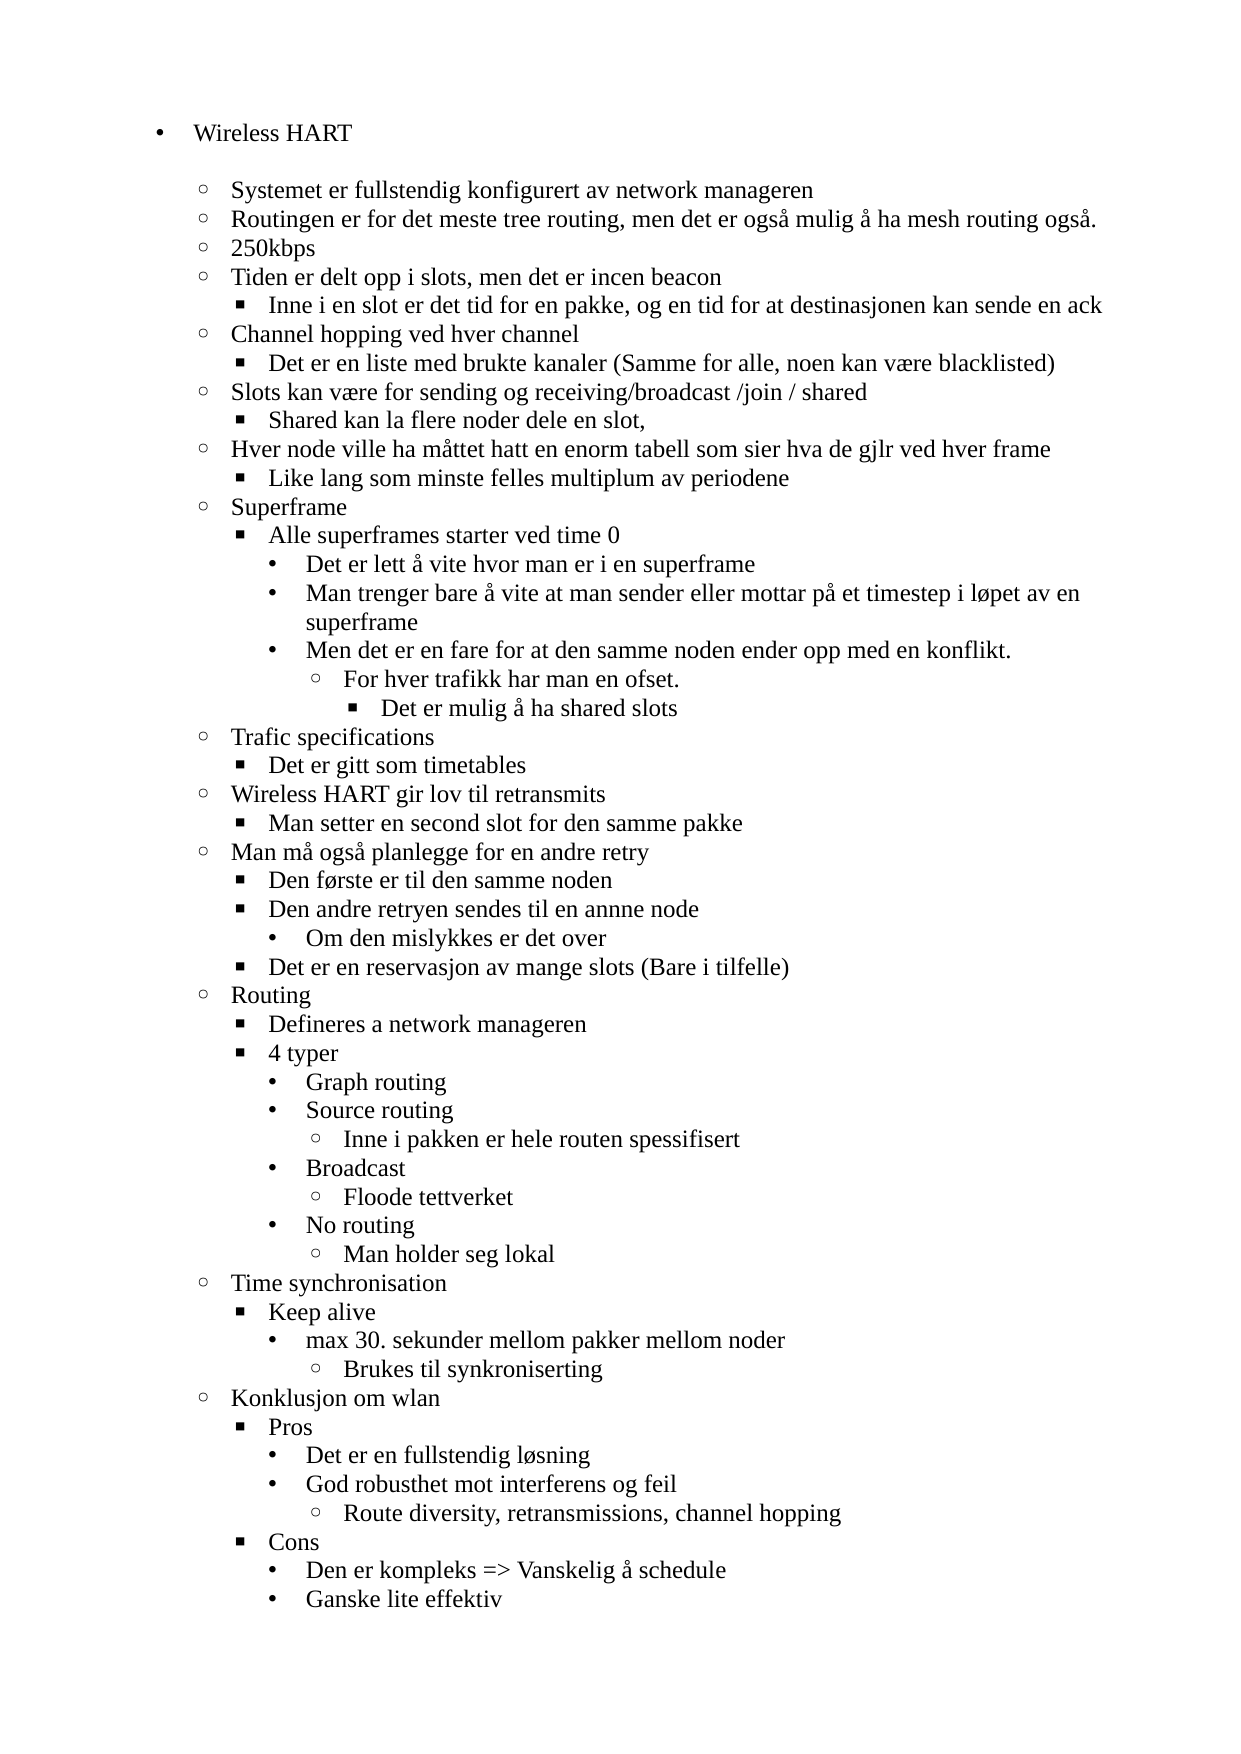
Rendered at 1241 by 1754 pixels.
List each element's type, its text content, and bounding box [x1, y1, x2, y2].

list Cons [231, 1527, 1122, 1556]
list Om den mislykkes er det over [268, 923, 1122, 952]
list 4 typer [231, 1038, 1122, 1067]
list Trafic specifications [193, 722, 1122, 751]
list Wireless HART gir lov til retransmits [193, 779, 1122, 808]
list Den første er til den samme noden [231, 866, 1122, 894]
list Man trenger bare å vite at man sender eller mottar på et timestep i løpet av en superframe [268, 578, 1122, 636]
list Shared kan la flere noder dele en slot, [231, 406, 1122, 434]
list Keep alive [231, 1297, 1122, 1326]
list Like lang som minste felles multiplum av periodene [231, 463, 1122, 492]
list Den er kompleks => Vanskelig å schedule [268, 1556, 1122, 1584]
list Channel hopping ved hver channel [193, 319, 1122, 348]
list Det er gitt som timetables [231, 751, 1122, 779]
list Defineres a network manageren [231, 1009, 1122, 1038]
list Det er en reservasjon av mange slots (Bare i tilfelle) [231, 952, 1122, 981]
list Man holder seg lokal [306, 1239, 1122, 1268]
list Broadcast [268, 1153, 1122, 1182]
list max 30. sekunder mellom pakker mellom noder [268, 1326, 1122, 1354]
list 250kbps [193, 233, 1122, 262]
list Brukes til synkroniserting [306, 1354, 1122, 1383]
list No routing [268, 1211, 1122, 1239]
list Route diversity, retransmissions, channel hopping [306, 1498, 1122, 1527]
list Men det er en fare for at den samme noden ender opp med en konflikt. [268, 636, 1122, 664]
list Superframe [193, 492, 1122, 521]
list Slots kan være for sending og receiving/broadcast /join / shared [193, 377, 1122, 406]
list Time synchronisation [193, 1268, 1122, 1297]
list Wireless HART [156, 118, 1122, 147]
list Man setter en second slot for den samme pakke [231, 808, 1122, 837]
list Inne i en slot er det tid for en pakke, og en tid for at destinasjonen kan sende en ack [231, 291, 1122, 319]
list Routingen er for det meste tree routing, men det er også mulig å ha mesh routing også. [193, 204, 1122, 233]
list Source routing [268, 1096, 1122, 1124]
list Graph routing [268, 1067, 1122, 1096]
list Inne i pakken er hele routen spessifisert [306, 1124, 1122, 1153]
list For hver trafikk har man en ofset. [306, 664, 1122, 693]
list Routing [193, 981, 1122, 1009]
list Tiden er delt opp i slots, men det er incen beacon [193, 262, 1122, 291]
list Alle superframes starter ved time 0 [231, 521, 1122, 549]
list Hver node ville ha måttet hatt en enorm tabell som sier hva de gjlr ved hver frame [193, 434, 1122, 463]
list Det er lett å vite hvor man er i en superframe [268, 549, 1122, 578]
list Konklusjon om wlan [193, 1383, 1122, 1412]
list Det er en fullstendig løsning [268, 1441, 1122, 1469]
list Det er en liste med brukte kanaler (Samme for alle, noen kan være blacklisted) [231, 348, 1122, 377]
list Den andre retryen sendes til en annne node [231, 894, 1122, 923]
list Systemet er fullstendig konfigurert av network manageren [193, 176, 1122, 204]
list Floode tettverket [306, 1182, 1122, 1211]
list God robusthet mot interferens og feil [268, 1469, 1122, 1498]
list Man må også planlegge for en andre retry [193, 837, 1122, 866]
list Ganske lite effektiv [268, 1584, 1122, 1613]
list Pros [231, 1412, 1122, 1441]
list Det er mulig å ha shared slots [343, 693, 1122, 722]
